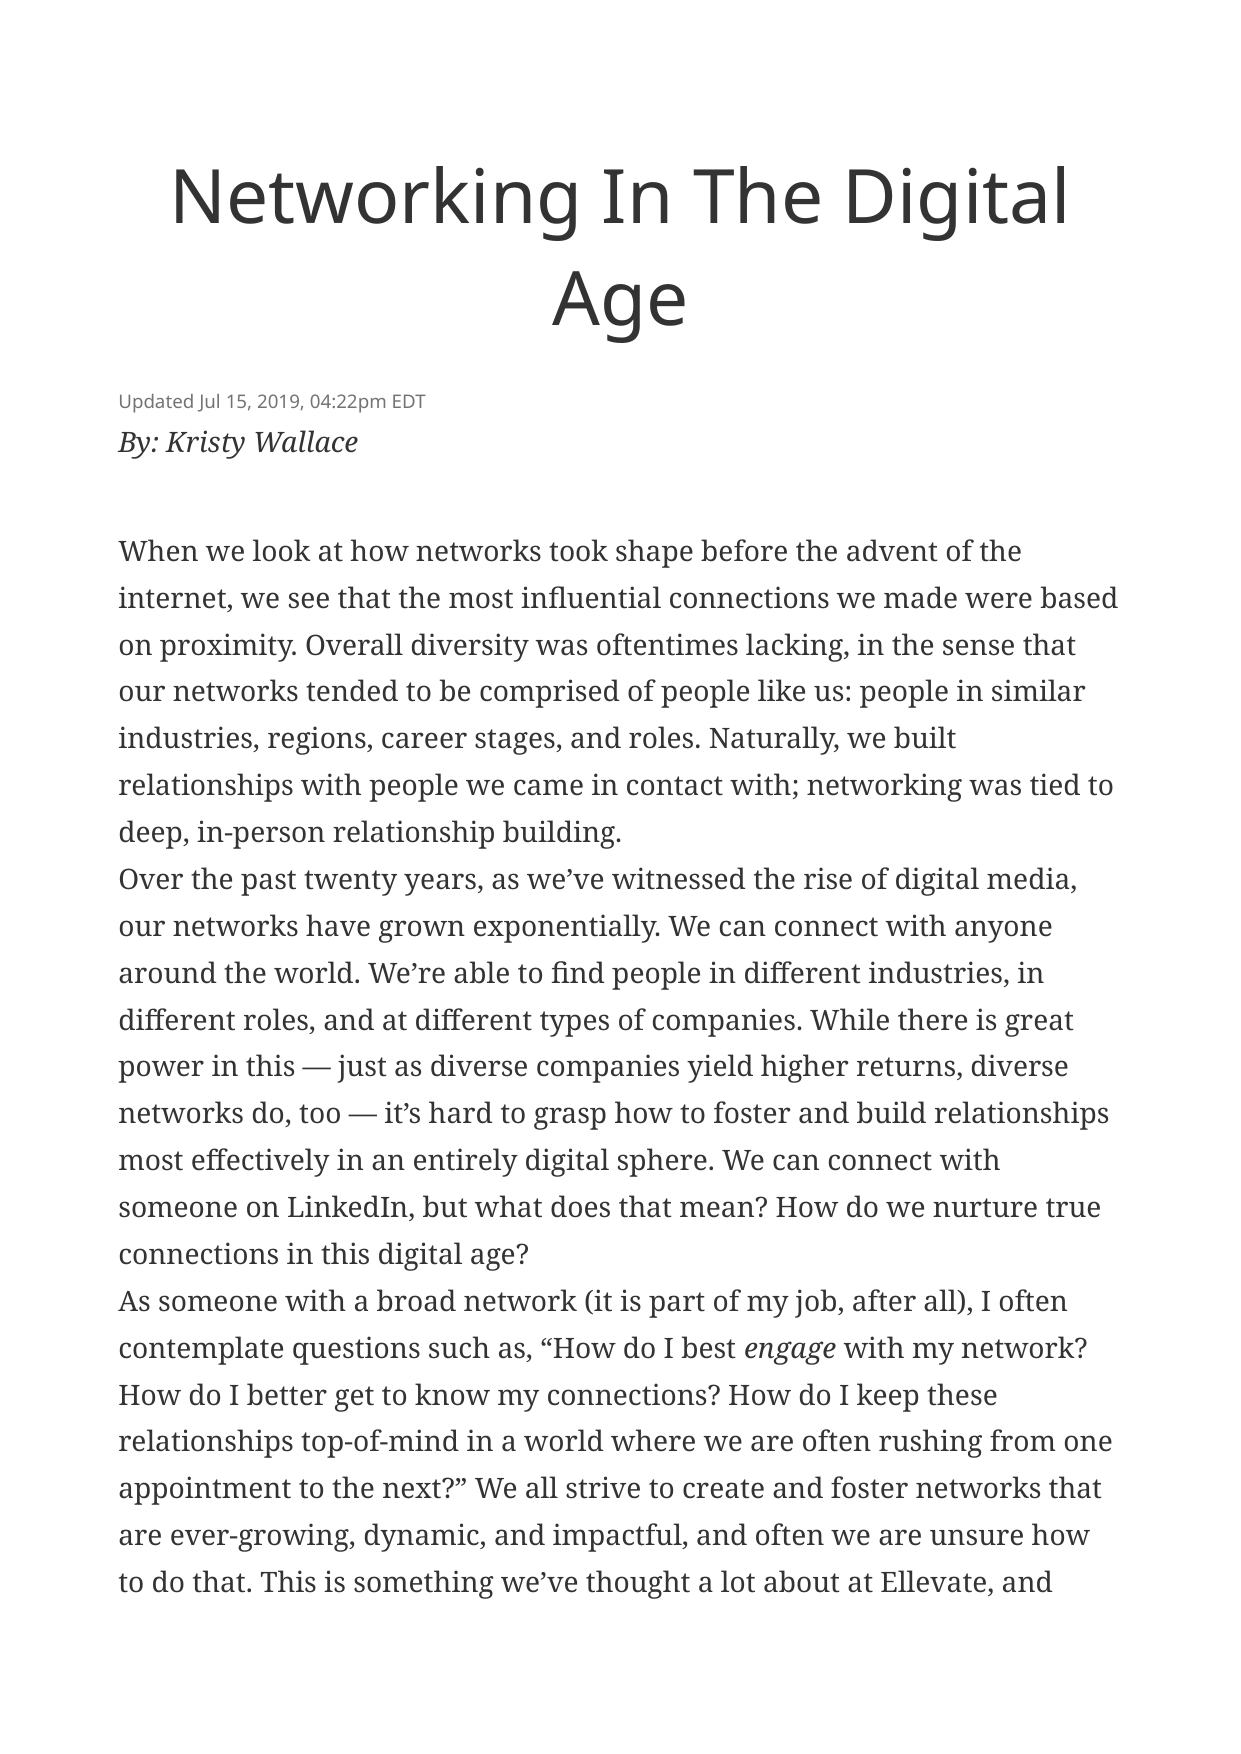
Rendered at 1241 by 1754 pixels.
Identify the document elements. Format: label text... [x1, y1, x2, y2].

text Over the past twenty years, as we’ve witnessed the rise of digital media, our networks have grown exponentially. We can connect with anyone around the world. We’re able to find people in different industries, in different roles, and at different types of companies. While there is great power in this — just as diverse companies yield higher returns, diverse networks do, too — it’s hard to grasp how to foster and build relationships most effectively in an entirely digital sphere. We can connect with someone on LinkedIn, but what does that mean? How do we nurture true connections in this digital age? [118, 851, 1122, 1273]
text By: Kristy Wallace [118, 414, 1122, 461]
subtitle Networking In The Digital Age [118, 143, 1122, 347]
text When we look at how networks took shape before the advent of the internet, we see that the most influential connections we made were based on proximity. Overall diversity was oftentimes lacking, in the sense that our networks tended to be comprised of people like us: people in similar industries, regions, career stages, and roles. Naturally, we built relationships with people we came in contact with; networking was tied to deep, in-person relationship building. [118, 523, 1122, 851]
text As someone with a broad network (it is part of my job, after all), I often contemplate questions such as, “How do I best engage with my network? How do I better get to know my connections? How do I keep these relationships top-of-mind in a world where we are often rushing from one appointment to the next?” We all strive to create and foster networks that are ever-growing, dynamic, and impactful, and often we are unsure how to do that. This is something we’ve thought a lot about at Ellevate, and [118, 1273, 1122, 1601]
text Updated Jul 15, 2019, 04:22pm EDT [118, 389, 1122, 414]
